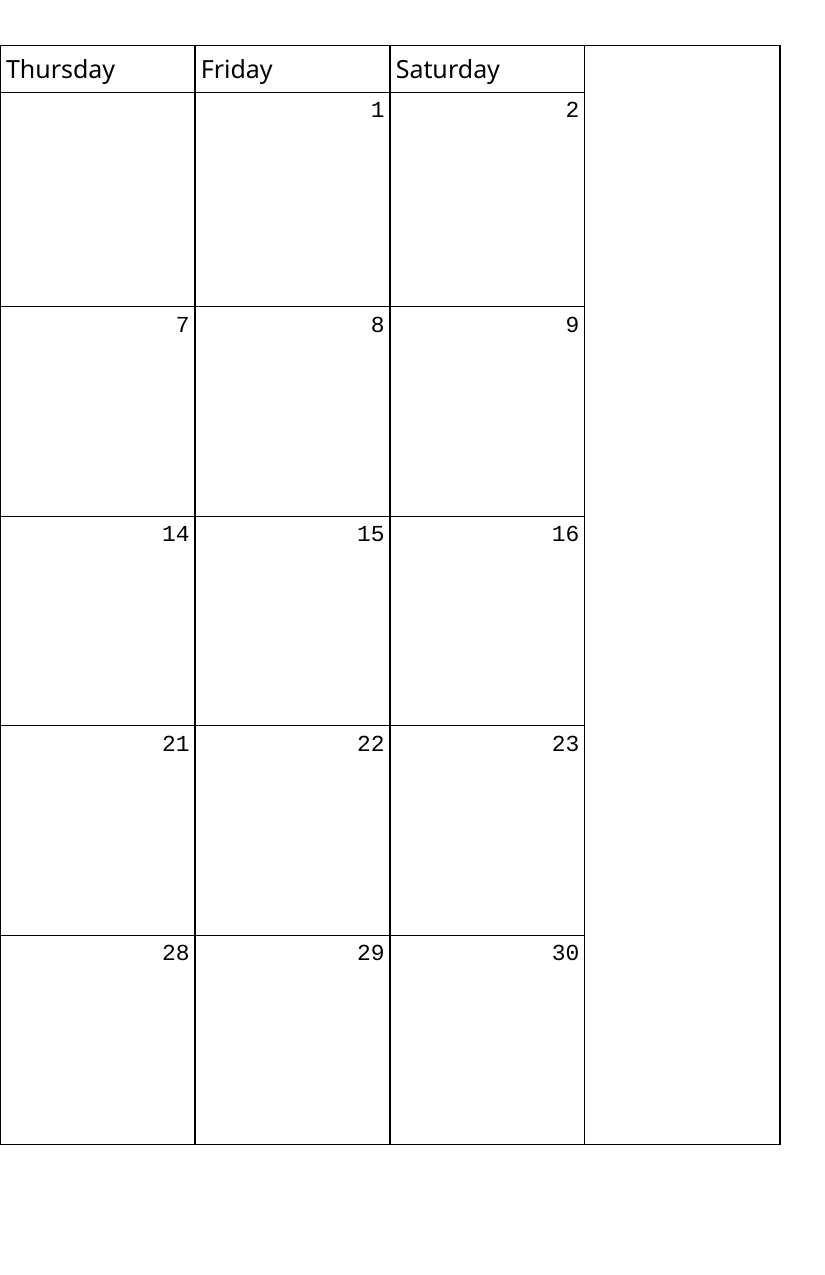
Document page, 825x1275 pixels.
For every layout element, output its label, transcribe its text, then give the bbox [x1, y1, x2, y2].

table_cell 15 [196, 517, 389, 725]
table_cell 28 [1, 936, 194, 1144]
table_header Friday [196, 46, 389, 92]
table_cell [1, 93, 194, 306]
table_header [585, 46, 779, 1144]
table_cell 7 [1, 307, 194, 516]
table_cell 9 [391, 307, 584, 516]
table_cell 8 [196, 307, 389, 516]
table_cell 2 [391, 93, 584, 306]
table_cell 29 [196, 936, 389, 1144]
table_cell 23 [391, 726, 584, 935]
table_cell 16 [391, 517, 584, 725]
table_cell 21 [1, 726, 194, 935]
table_cell 1 [196, 93, 389, 306]
table_header Saturday [391, 46, 584, 92]
table_cell 30 [391, 936, 584, 1144]
table_header Thursday [1, 46, 194, 92]
table_cell 22 [196, 726, 389, 935]
table_cell 14 [1, 517, 194, 725]
